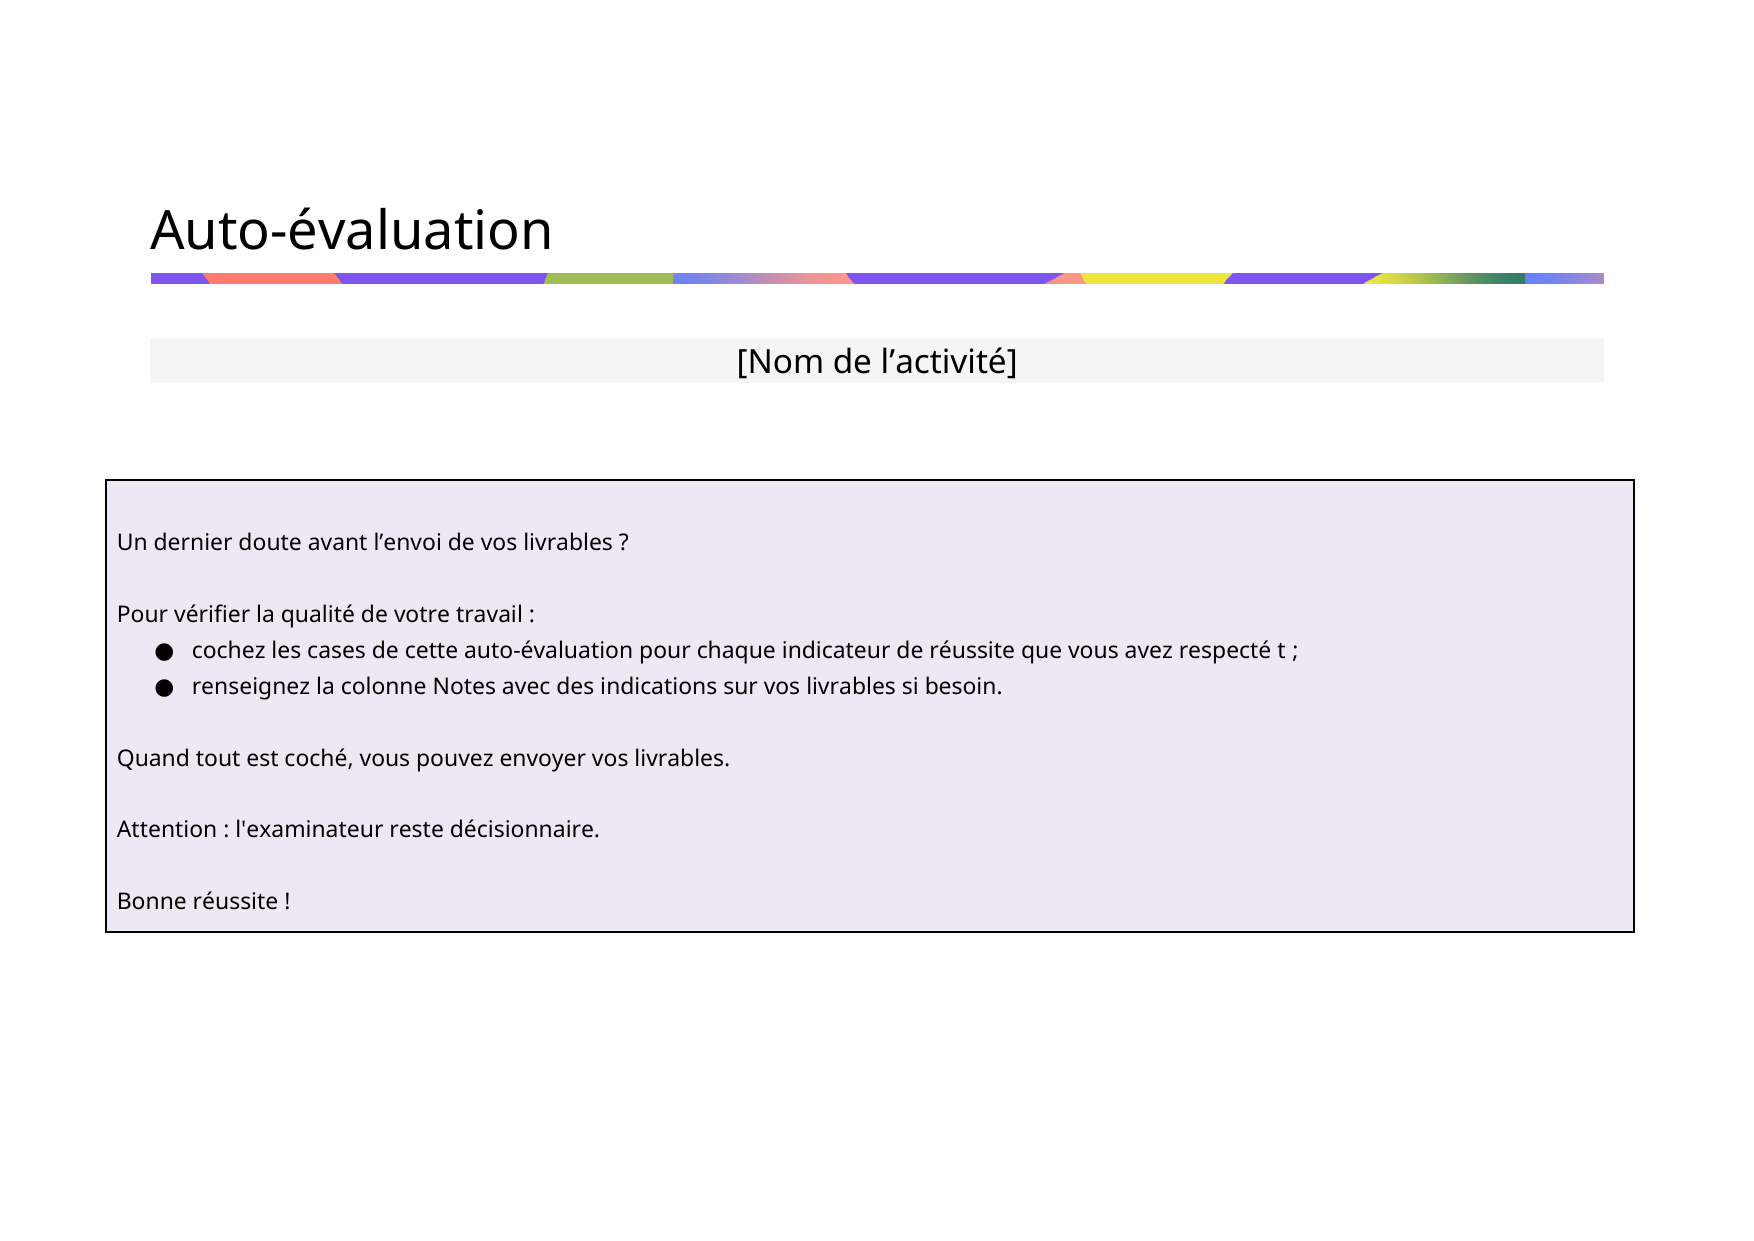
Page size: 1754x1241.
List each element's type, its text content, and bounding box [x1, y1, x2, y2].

table_header Un dernier doute avant l’envoi de vos livrables ? Pour vérifier la qualité de votre travail : cochez les cases de cette auto-évaluation pour chaque indicateur de réussite que vous avez respecté t ; renseignez la colonne Notes avec des indications sur vos livrables si besoin. Quand tout est coché, vous pouvez envoyer vos livrables. Attention : l'examinateur reste décisionnaire. Bonne réussite ! [107, 481, 1633, 931]
subtitle [Nom de l’activité] [150, 338, 1604, 383]
subtitle Auto-évaluation [150, 192, 1604, 265]
